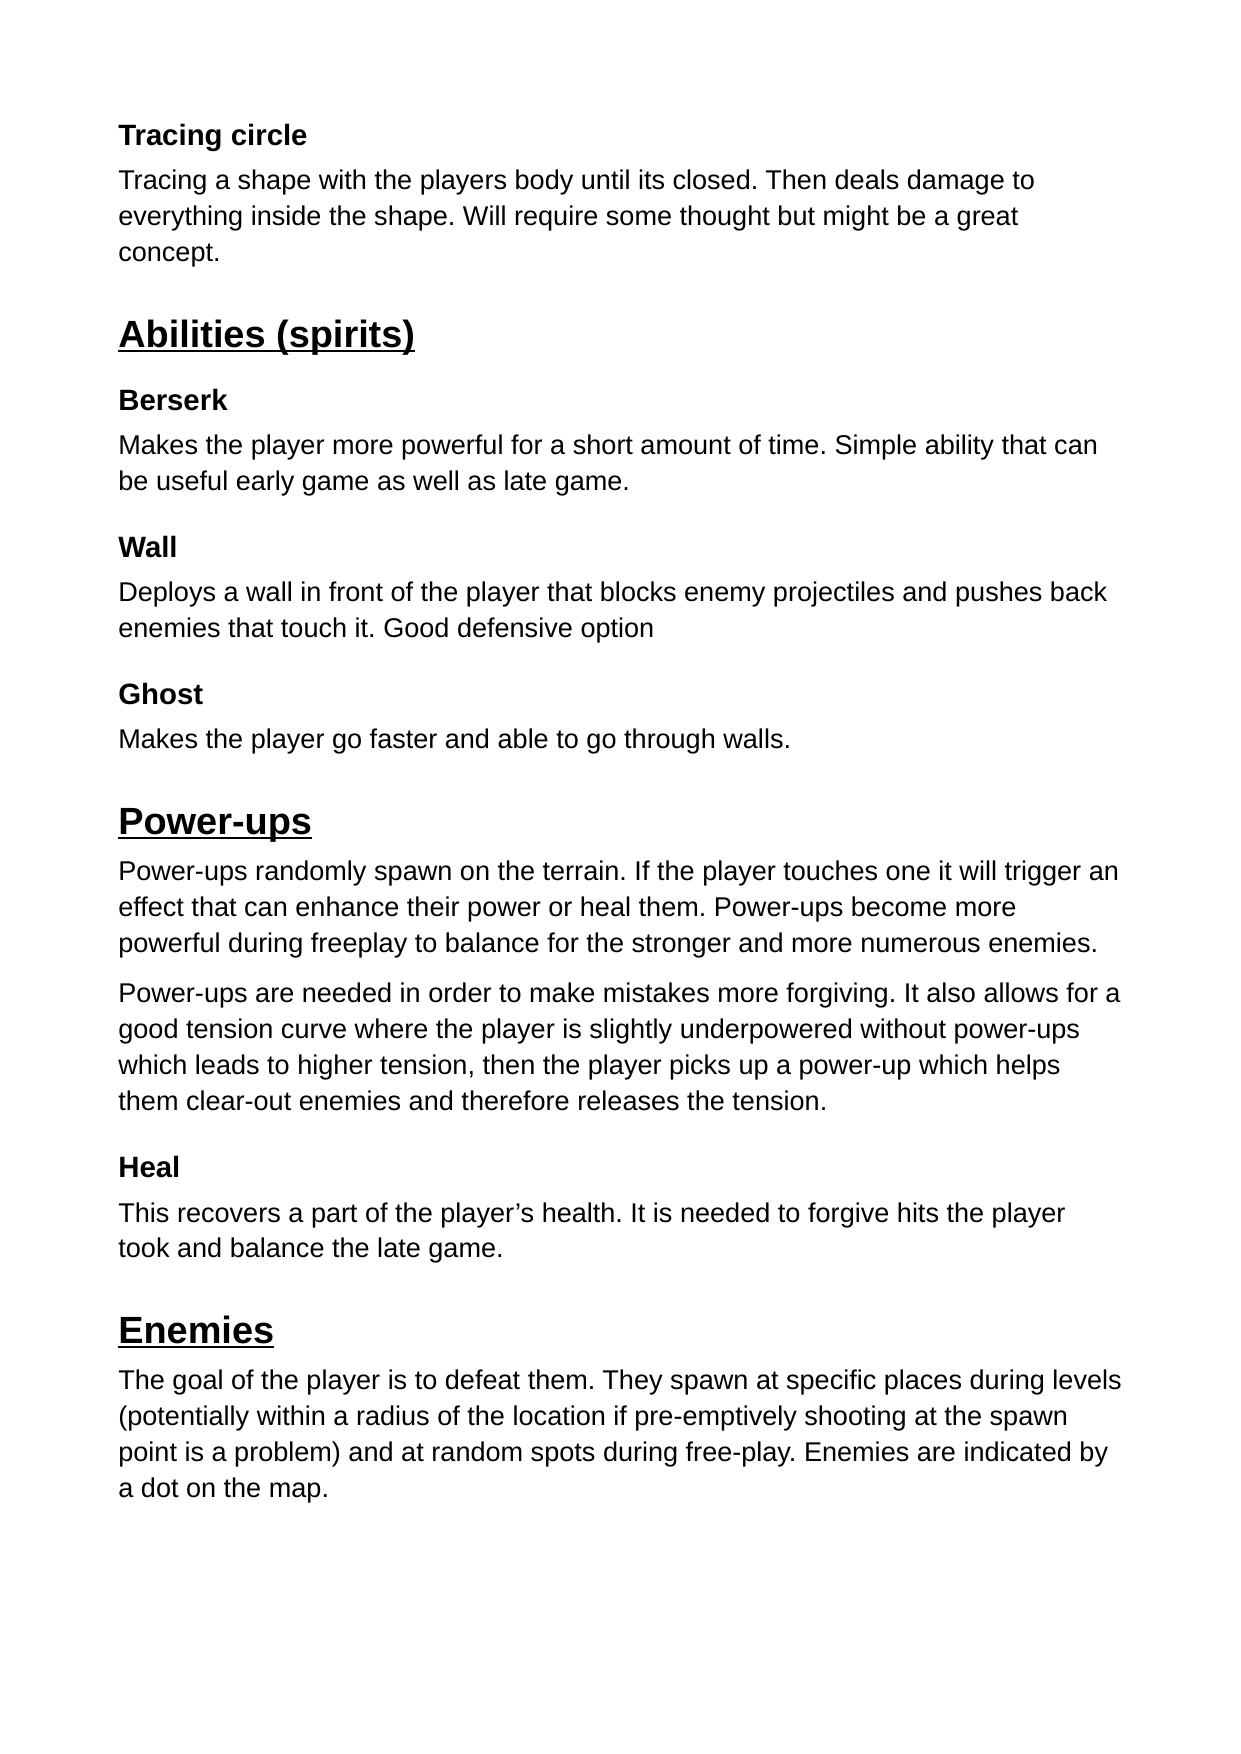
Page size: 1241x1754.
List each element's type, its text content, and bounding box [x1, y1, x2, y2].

text Deploys a wall in front of the player that blocks enemy projectiles and pushes back enemies that touch it. Good defensive option [118, 576, 1122, 643]
subtitle Wall [118, 530, 1122, 563]
text This recovers a part of the player’s health. It is needed to forgive hits the player took and balance the late game. [118, 1197, 1122, 1264]
subtitle Berserk [118, 382, 1122, 416]
text The goal of the player is to defeat them. They spawn at specific places during levels (potentially within a radius of the location if pre-emptively shooting at the spawn point is a problem) and at random spots during free-play. Enemies are indicated by a dot on the map. [118, 1364, 1122, 1503]
subtitle Heal [118, 1150, 1122, 1184]
subtitle Ghost [118, 677, 1122, 711]
subtitle Enemies [118, 1308, 1122, 1352]
text Power-ups are needed in order to make mistakes more forgiving. It also allows for a good tension curve where the player is slightly underpowered without power-ups which leads to higher tension, then the player picks up a power-up which helps them clear-out enemies and therefore releases the tension. [118, 977, 1122, 1116]
text Makes the player go faster and able to go through walls. [118, 723, 1122, 754]
text Power-ups randomly spawn on the terrain. If the player touches one it will trigger an effect that can enhance their power or heal them. Power-ups become more powerful during freeplay to balance for the stronger and more numerous enemies. [118, 855, 1122, 958]
subtitle Power-ups [118, 799, 1122, 842]
subtitle Abilities (spirits) [118, 312, 1122, 355]
text Makes the player more powerful for a short amount of time. Simple ability that can be useful early game as well as late game. [118, 429, 1122, 496]
text Tracing a shape with the players body until its closed. Then deals damage to everything inside the shape. Will require some thought but might be a great concept. [118, 164, 1122, 267]
subtitle Tracing circle [118, 118, 1122, 152]
